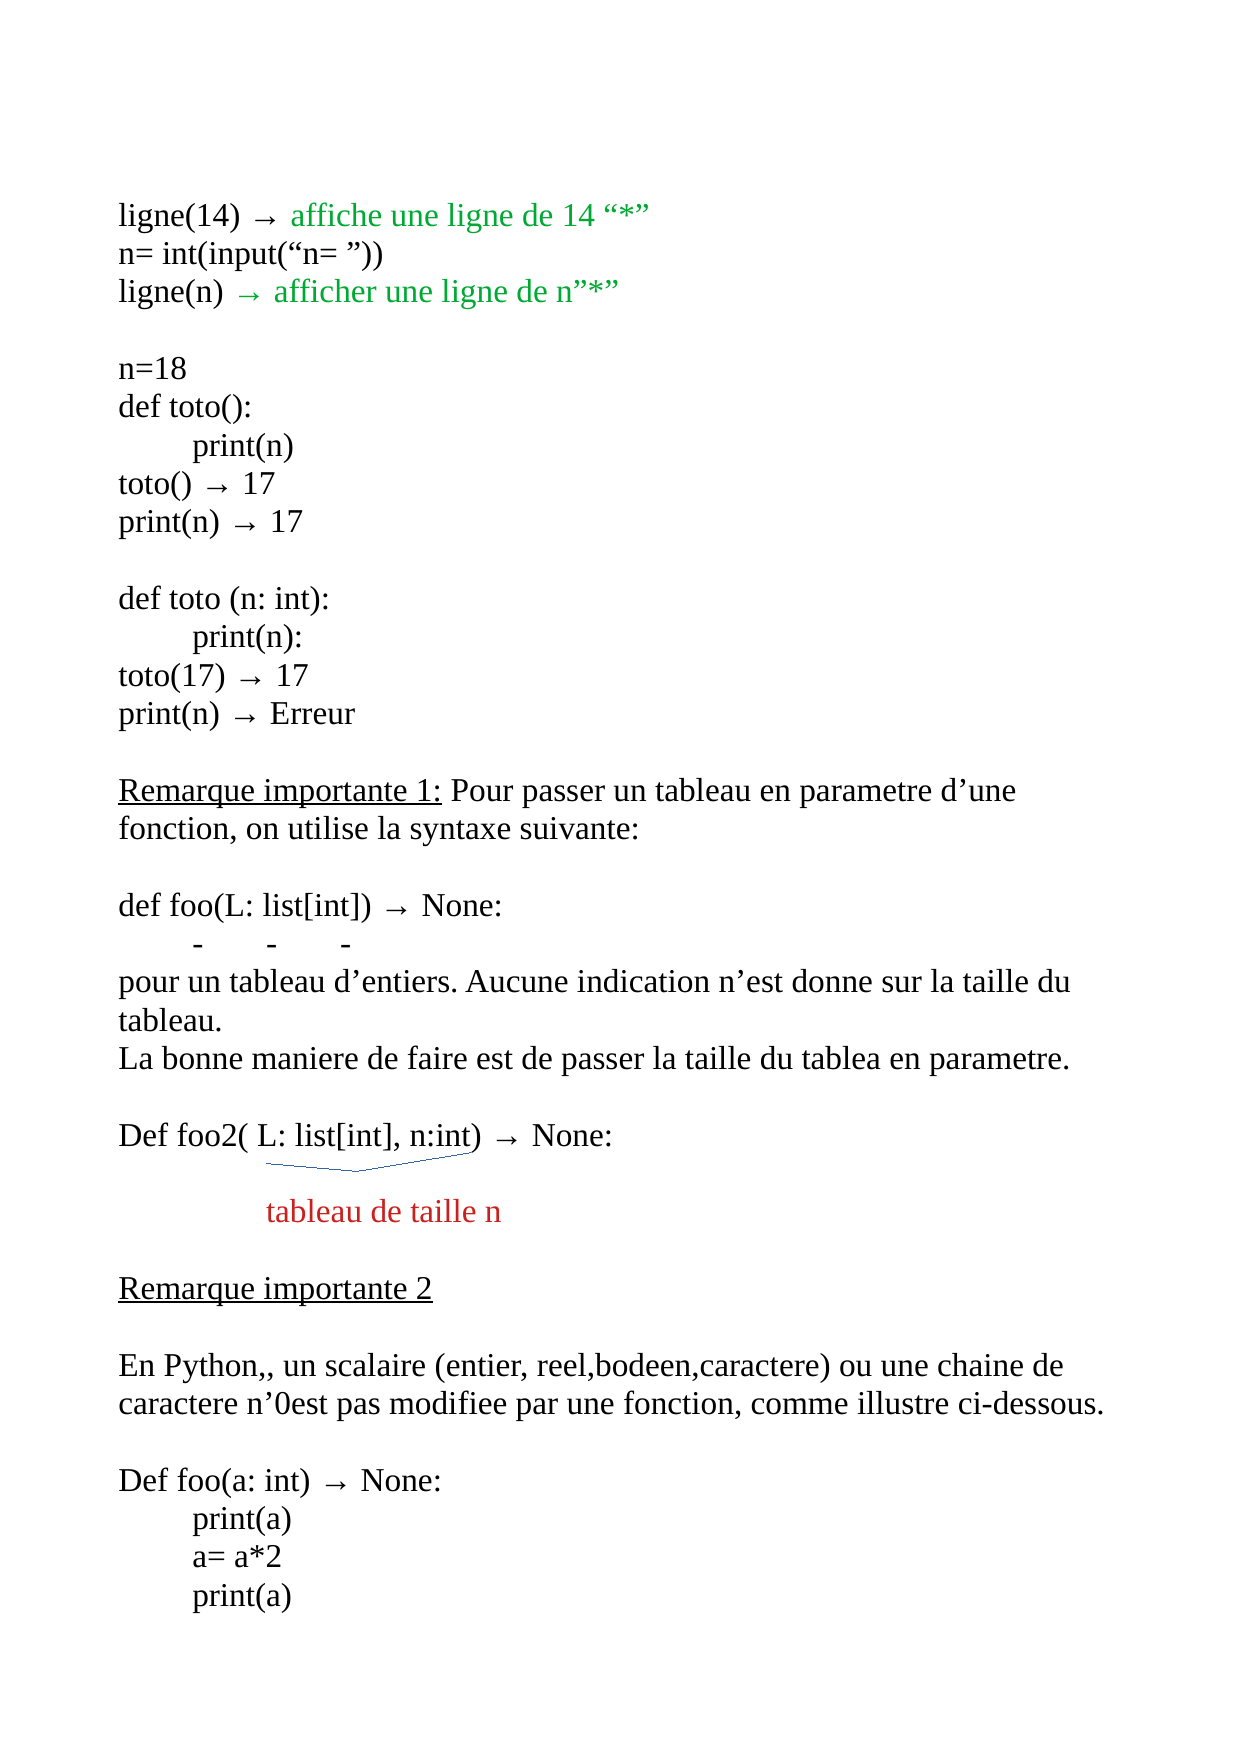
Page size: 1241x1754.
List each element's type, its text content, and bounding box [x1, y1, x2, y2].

text Def foo(a: int) → None: [118, 1460, 1122, 1498]
text print(n): [118, 616, 1122, 655]
text Remarque importante 2 [118, 1268, 1122, 1306]
text def toto (n: int): [118, 578, 1122, 616]
text n=18 [118, 348, 1122, 386]
text toto(17) → 17 [118, 655, 1122, 693]
text Def foo2( L: list[int], n:int) → None: [118, 1115, 1122, 1153]
text La bonne maniere de faire est de passer la taille du tablea en parametre. [118, 1038, 1122, 1076]
text print(a) [118, 1498, 1122, 1536]
text En Python,, un scalaire (entier, reel,bodeen,caractere) ou une chaine de caractere n’0est pas modifiee par une fonction, comme illustre ci-dessous. [118, 1345, 1122, 1421]
text n= int(input(“n= ”)) [118, 233, 1122, 271]
text toto() → 17 [118, 463, 1122, 501]
text tableau de taille n [118, 1191, 1122, 1230]
text - - - [118, 923, 1122, 961]
text ligne(14) → affiche une ligne de 14 “*” [118, 195, 1122, 233]
text print(n) → 17 [118, 501, 1122, 540]
text print(a) [118, 1575, 1122, 1613]
text ligne(n) → afficher une ligne de n”*” [118, 271, 1122, 310]
text print(n) [118, 425, 1122, 463]
text pour un tableau d’entiers. Aucune indication n’est donne sur la taille du tableau. [118, 961, 1122, 1038]
text def toto(): [118, 386, 1122, 425]
text a= a*2 [118, 1536, 1122, 1575]
text print(n) → Erreur [118, 693, 1122, 731]
text Remarque importante 1: Pour passer un tableau en parametre d’une fonction, on utilise la syntaxe suivante: [118, 770, 1122, 846]
text def foo(L: list[int]) → None: [118, 885, 1122, 923]
